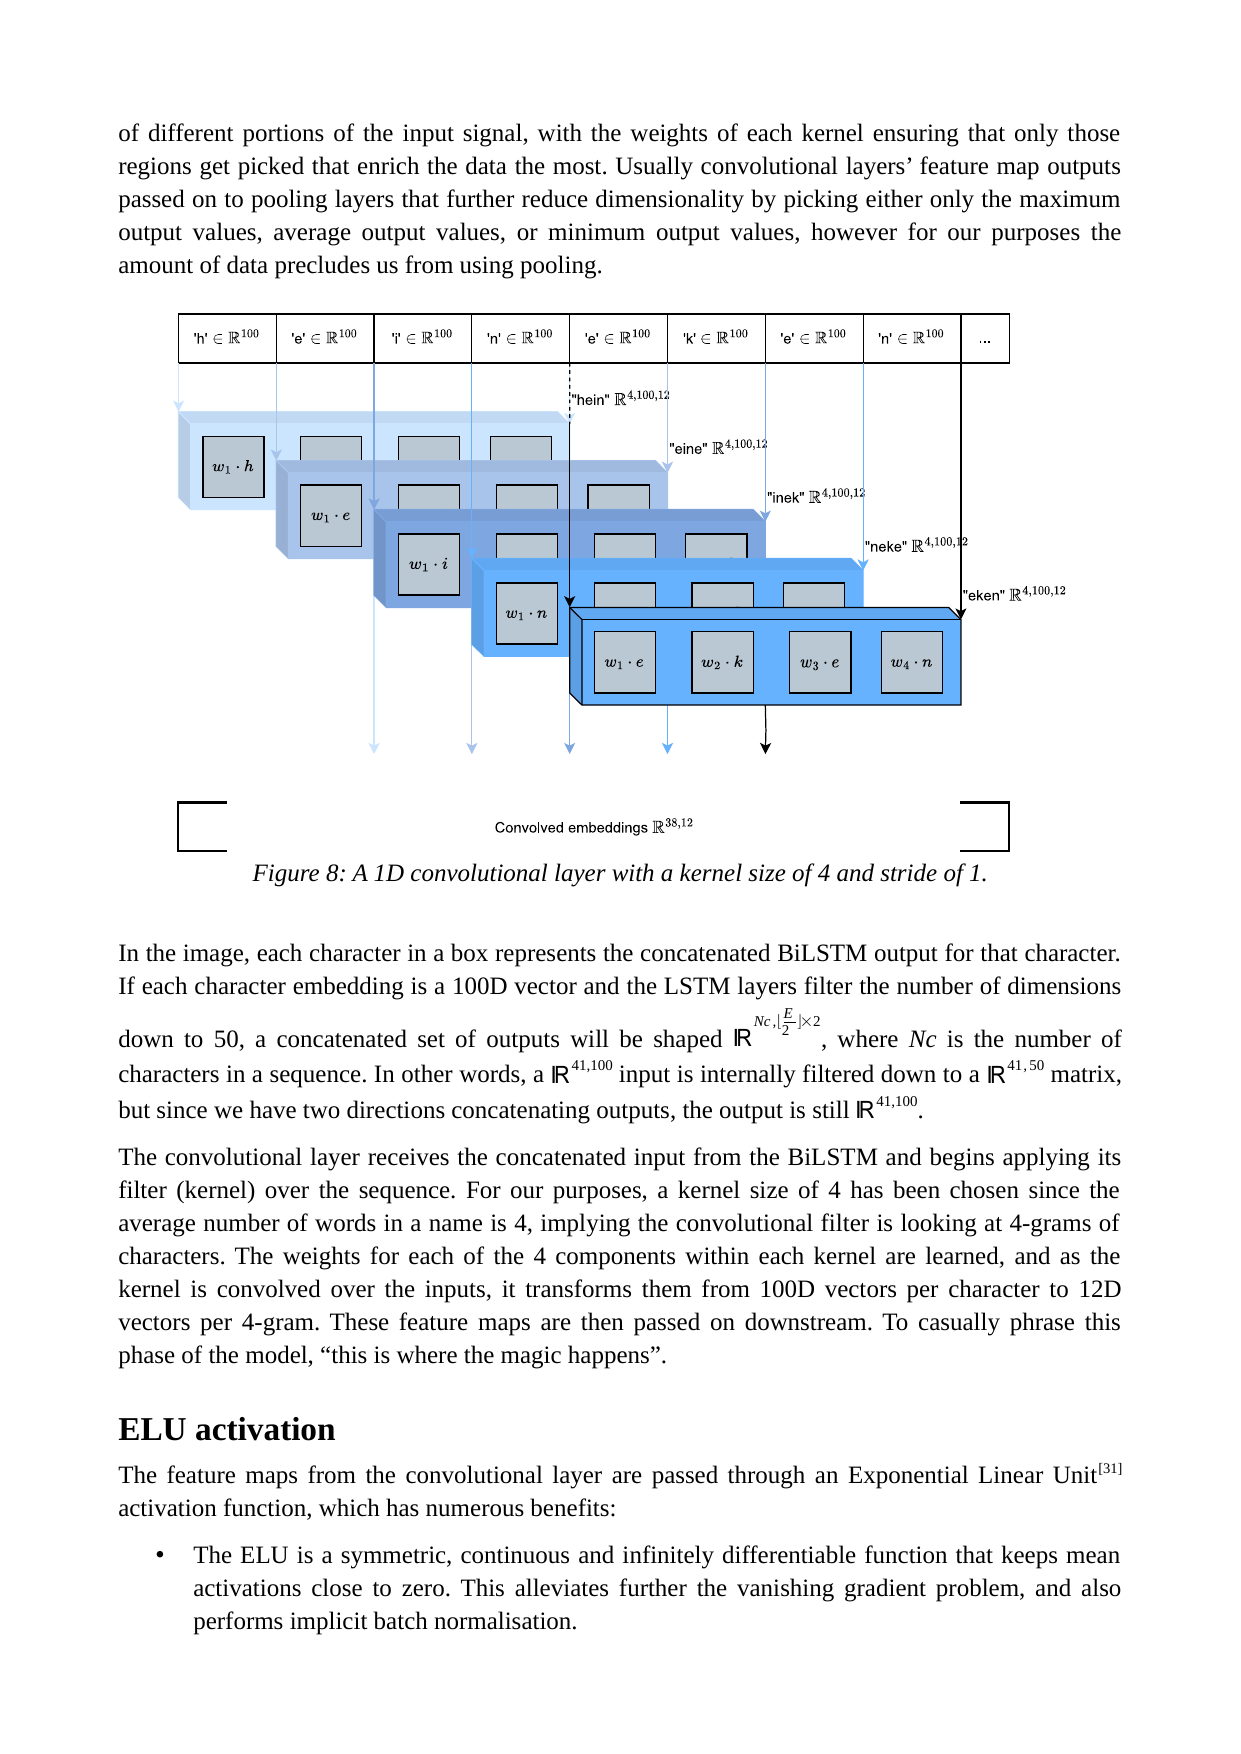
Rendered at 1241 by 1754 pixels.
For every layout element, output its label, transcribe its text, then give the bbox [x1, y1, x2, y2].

subtitle ELU activation [118, 1409, 1122, 1447]
text Figure 8: A 1D convolutional layer with a kernel size of 4 and stride of 1. [167, 310, 1073, 886]
text of different portions of the input signal, with the weights of each kernel ensuring that only those regions get picked that enrich the data the most. Usually convolutional layers’ feature map outputs passed on to pooling layers that further reduce dimensionality by picking either only the maximum output values, average output values, or minimum output values, however for our purposes the amount of data precludes us from using pooling. [118, 118, 1122, 279]
list The ELU is a symmetric, continuous and infinitely differentiable function that keeps mean activations close to zero. This alleviates further the vanishing gradient problem, and also performs implicit batch normalisation. [156, 1540, 1122, 1635]
text The feature maps from the convolutional layer are passed through an Exponential Linear Unit[31] activation function, which has numerous benefits: [118, 1460, 1122, 1521]
text The convolutional layer receives the concatenated input from the BiLSTM and begins applying its filter (kernel) over the sequence. For our purposes, a kernel size of 4 has been chosen since the average number of words in a name is 4, implying the convolutional filter is looking at 4-grams of characters. The weights for each of the 4 components within each kernel are learned, and as the kernel is convolved over the inputs, it transforms them from 100D vectors per character to 12D vectors per 4-gram. These feature maps are then passed on downstream. To casually phrase this phase of the model, “this is where the magic happens”. [118, 1142, 1122, 1369]
text In the image, each character in a box represents the concatenated BiLSTM output for that character. If each character embedding is a 100D vector and the LSTM layers filter the number of dimensions down to 50, a concatenated set of outputs will be shaped , where Nc is the number of characters in a sequence. In other words, a input is internally filtered down to a matrix, but since we have two directions concatenating outputs, the output is still . [118, 938, 1122, 1123]
